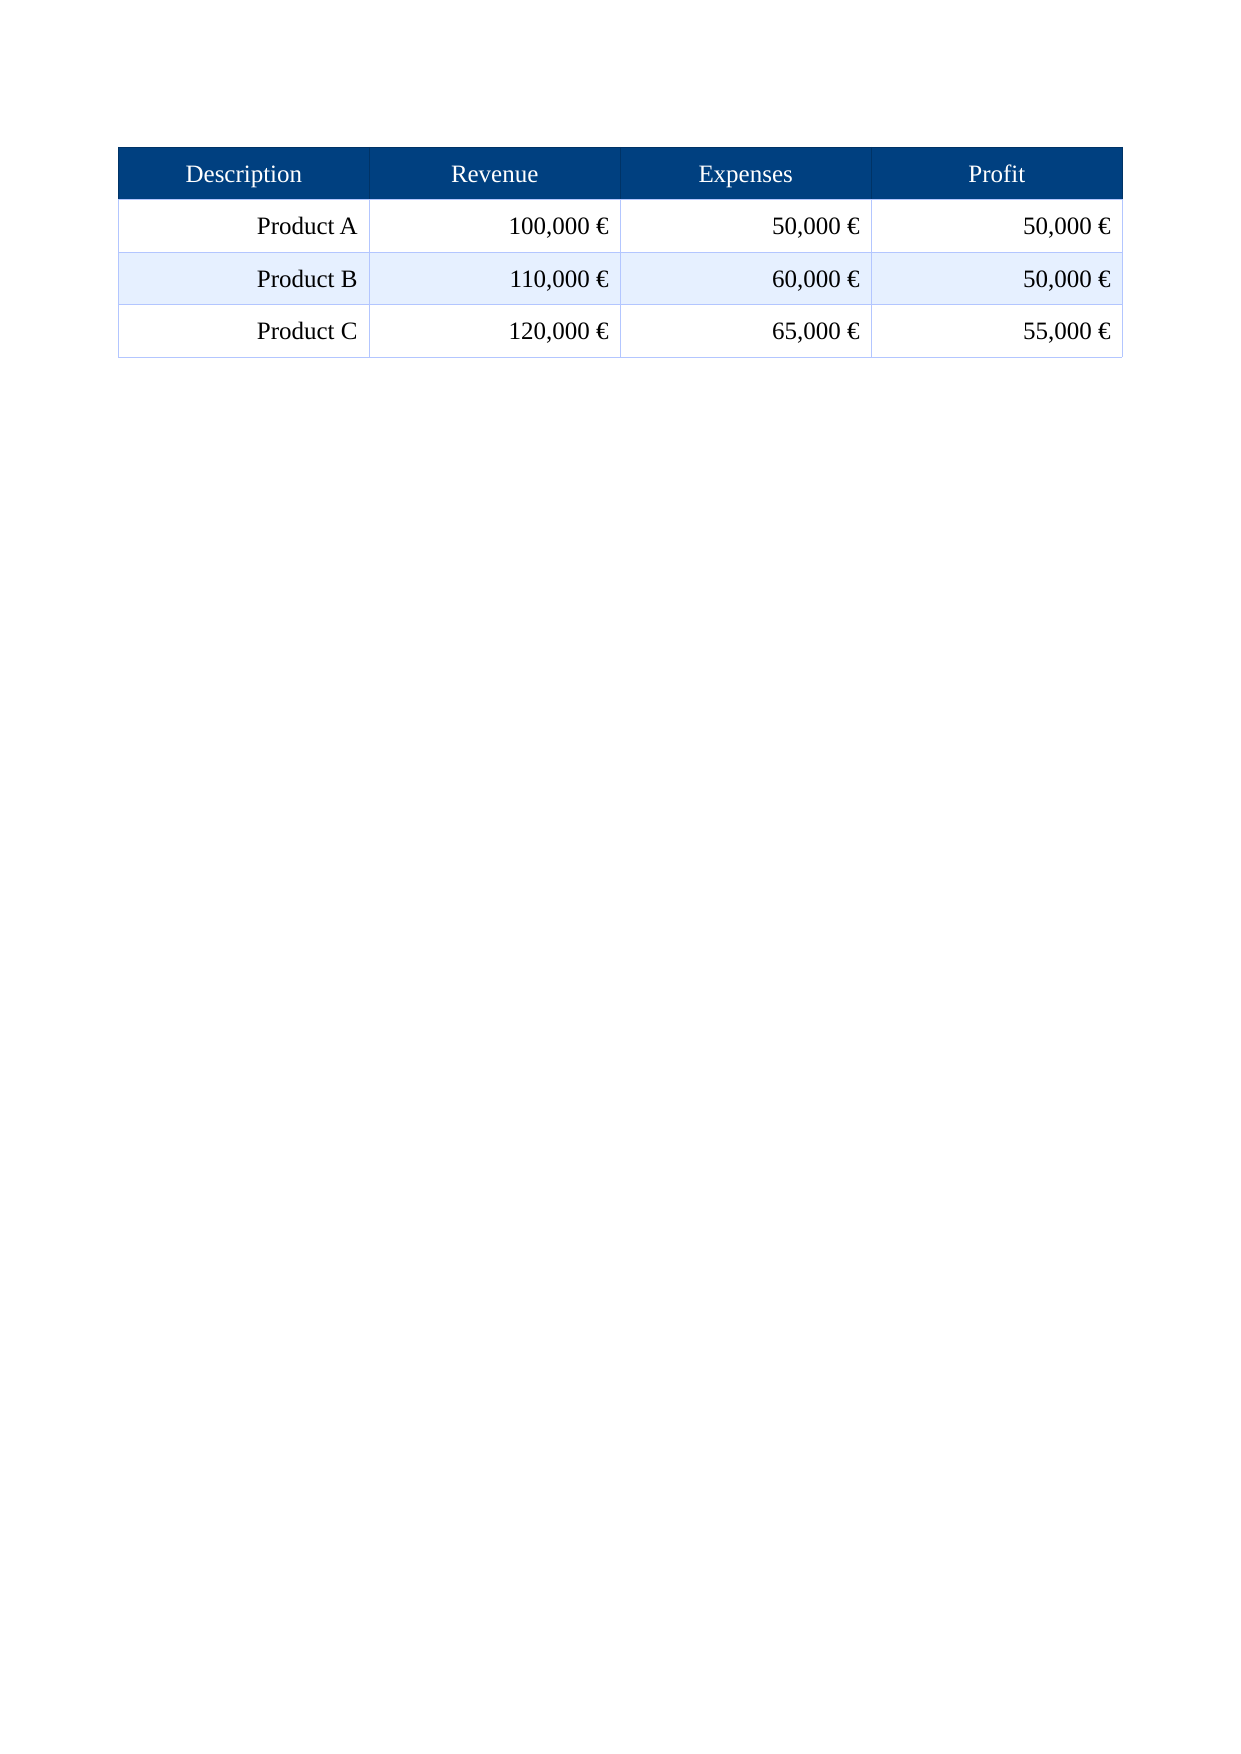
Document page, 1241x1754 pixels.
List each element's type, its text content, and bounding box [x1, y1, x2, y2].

table_cell 65,000 € [621, 305, 871, 357]
table_cell 55,000 € [872, 305, 1122, 357]
table_header Revenue [370, 148, 620, 199]
table_cell Product A [119, 200, 369, 252]
table_cell 50,000 € [872, 200, 1122, 252]
table_cell 50,000 € [872, 253, 1122, 304]
table_cell 110,000 € [370, 253, 620, 304]
table_header Profit [872, 148, 1122, 199]
table_cell Product C [119, 305, 369, 357]
table_cell Product B [119, 253, 369, 304]
table_cell 60,000 € [621, 253, 871, 304]
table_cell 50,000 € [621, 200, 871, 252]
table_header Description [119, 148, 369, 199]
table_cell 120,000 € [370, 305, 620, 357]
table_cell 100,000 € [370, 200, 620, 252]
table_header Expenses [621, 148, 871, 199]
